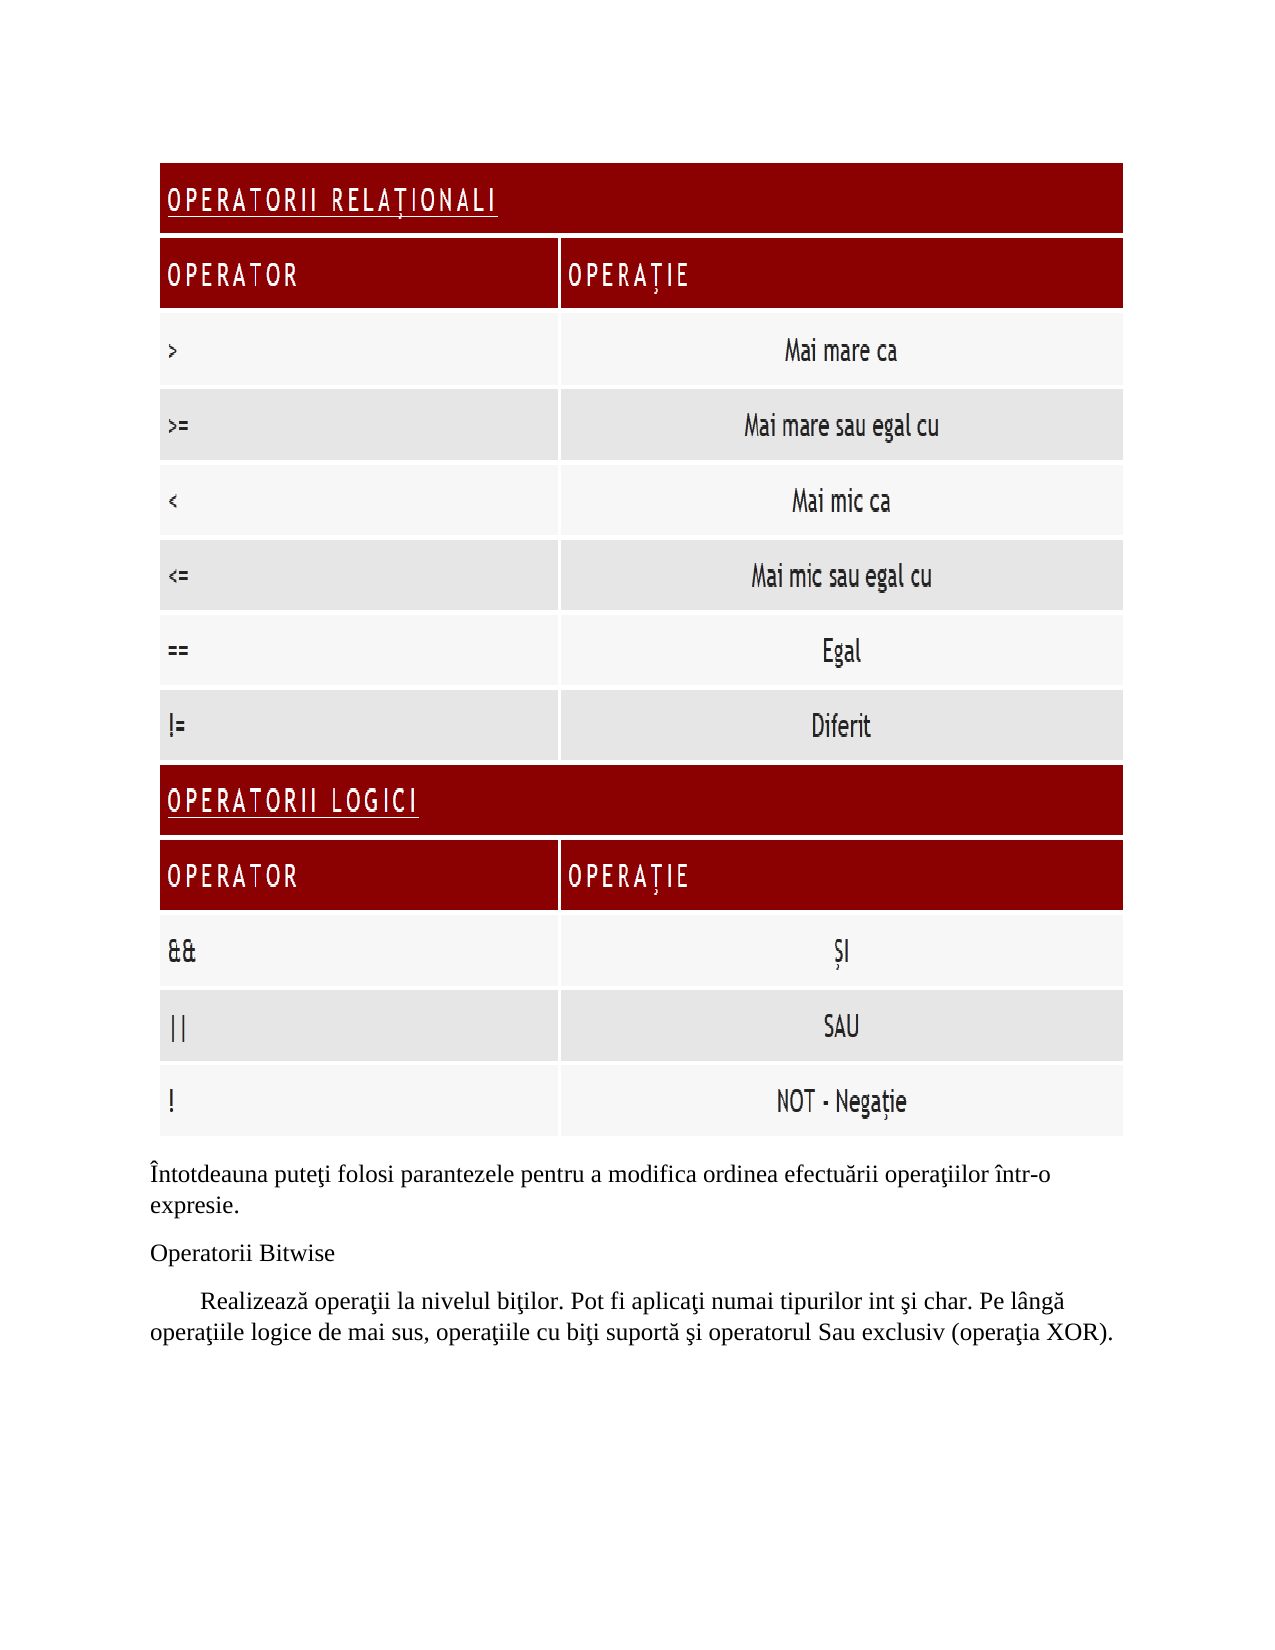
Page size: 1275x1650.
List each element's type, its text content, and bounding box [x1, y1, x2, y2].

text Realizează operaţii la nivelul biţilor. Pot fi aplicaţi numai tipurilor int şi char. Pe lângă operaţiile logice de mai sus, operaţiile cu biţi suportă şi operatorul Sau exclusiv (operaţia XOR). [150, 1286, 1125, 1346]
picture [150, 150, 1127, 1141]
text Întotdeauna puteţi folosi parantezele pentru a modifica ordinea efectuării operaţiilor într-o expresie. [150, 1159, 1125, 1219]
text Operatorii Bitwise [150, 1238, 1125, 1267]
